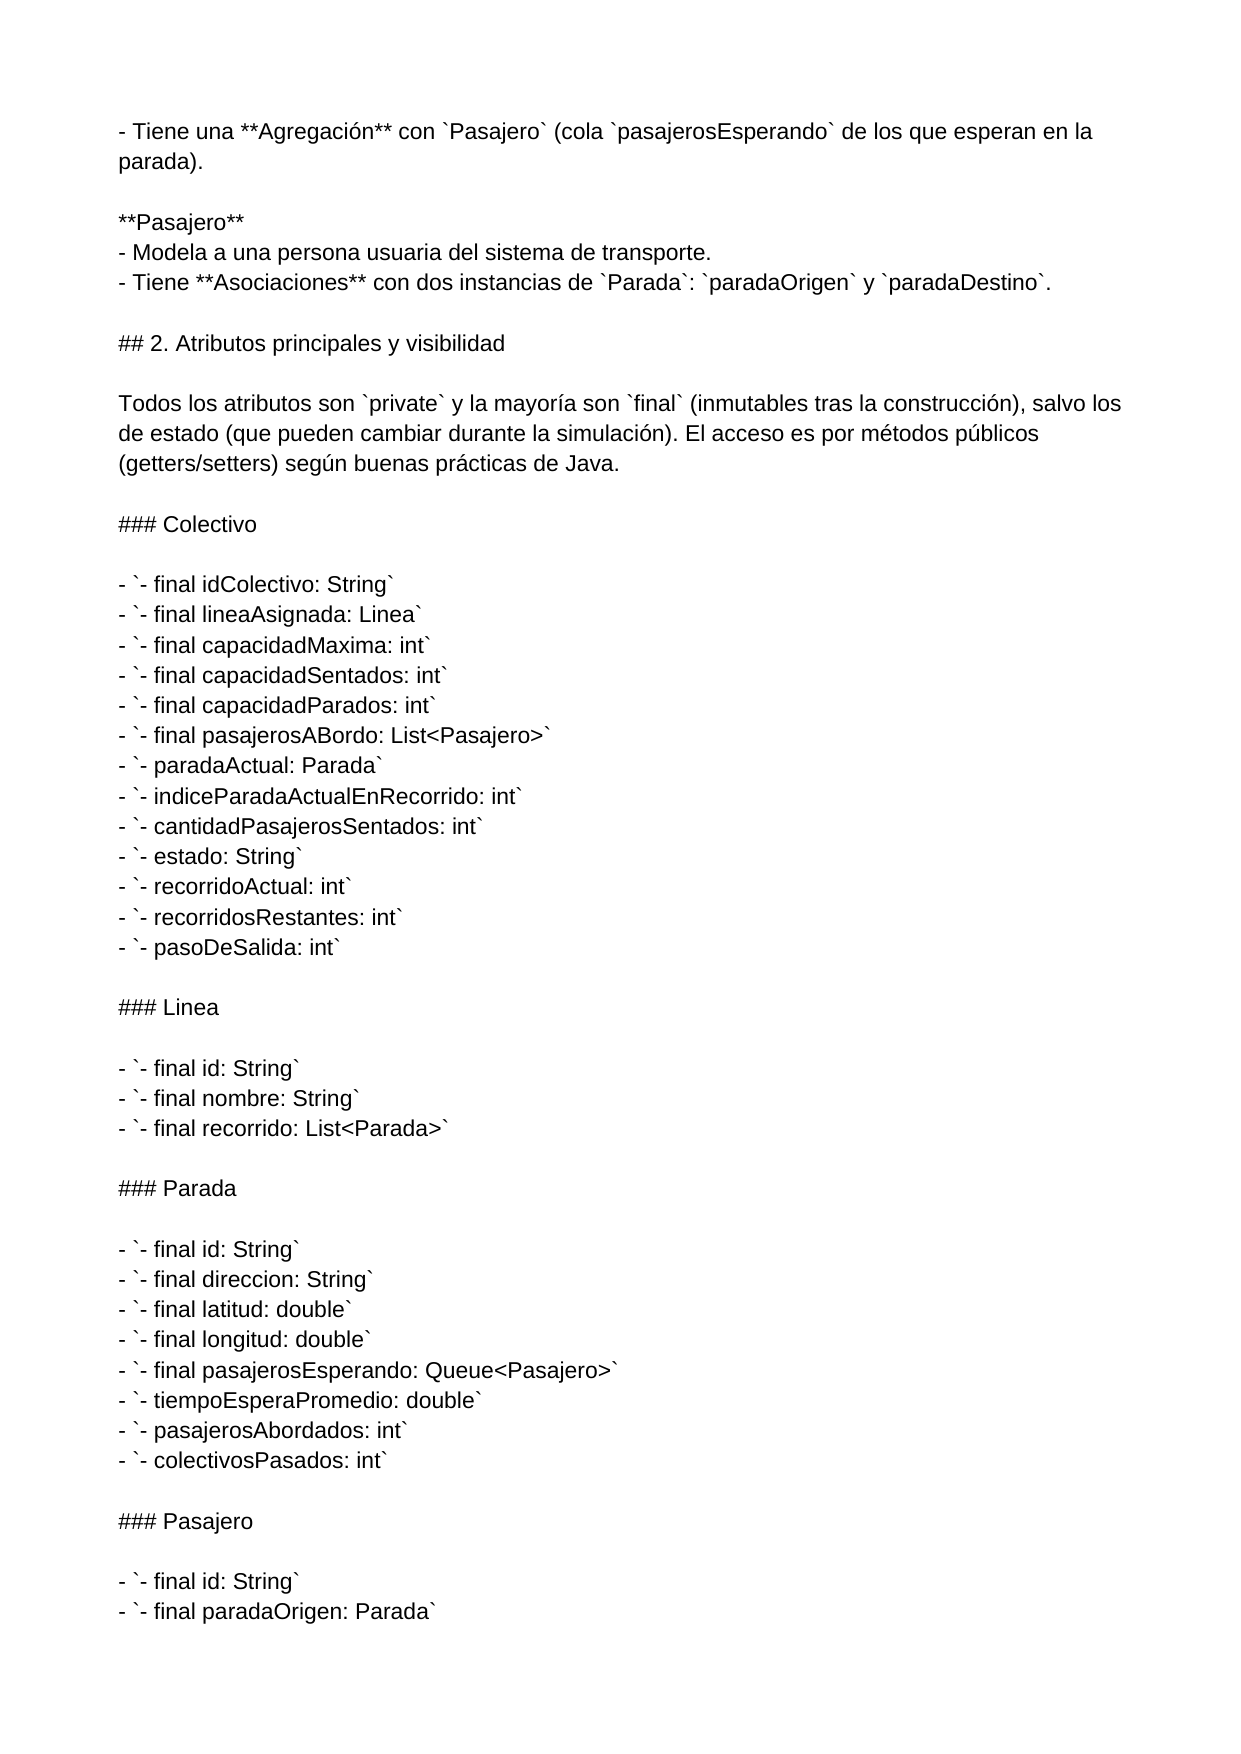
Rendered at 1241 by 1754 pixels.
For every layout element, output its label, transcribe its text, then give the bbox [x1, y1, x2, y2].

text **Pasajero** [118, 209, 1122, 235]
text ## 2. Atributos principales y visibilidad [118, 329, 1122, 356]
text - `- tiempoEsperaPromedio: double` [118, 1387, 1122, 1413]
text - `- cantidadPasajerosSentados: int` [118, 813, 1122, 839]
text - `- final lineaAsignada: Linea` [118, 601, 1122, 628]
text - `- final pasajerosABordo: List<Pasajero>` [118, 722, 1122, 748]
text - `- final capacidadParados: int` [118, 692, 1122, 718]
text Todos los atributos son `private` y la mayoría son `final` (inmutables tras la construcción), salvo los de estado (que pueden cambiar durante la simulación). El acceso es por métodos públicos (getters/setters) según buenas prácticas de Java. [118, 390, 1122, 477]
text ### Pasajero [118, 1508, 1122, 1534]
text - `- final paradaOrigen: Parada` [118, 1598, 1122, 1624]
text - `- final id: String` [118, 1054, 1122, 1081]
text - Modela a una persona usuaria del sistema de transporte. [118, 239, 1122, 265]
text - `- final nombre: String` [118, 1085, 1122, 1111]
text - Tiene una **Agregación** con `Pasajero` (cola `pasajerosEsperando` de los que esperan en la parada). [118, 118, 1122, 174]
text - `- final longitud: double` [118, 1326, 1122, 1353]
text - `- indiceParadaActualEnRecorrido: int` [118, 783, 1122, 809]
text - Tiene **Asociaciones** con dos instancias de `Parada`: `paradaOrigen` y `paradaDestino`. [118, 269, 1122, 295]
text - `- final id: String` [118, 1236, 1122, 1262]
text - `- final recorrido: List<Parada>` [118, 1115, 1122, 1141]
text ### Linea [118, 994, 1122, 1020]
text - `- colectivosPasados: int` [118, 1447, 1122, 1473]
text - `- final direccion: String` [118, 1266, 1122, 1292]
text - `- final capacidadSentados: int` [118, 662, 1122, 688]
text - `- recorridosRestantes: int` [118, 903, 1122, 930]
text ### Colectivo [118, 511, 1122, 537]
text - `- estado: String` [118, 843, 1122, 869]
text ### Parada [118, 1175, 1122, 1202]
text - `- recorridoActual: int` [118, 873, 1122, 899]
text - `- final capacidadMaxima: int` [118, 632, 1122, 658]
text - `- pasoDeSalida: int` [118, 934, 1122, 960]
text - `- final pasajerosEsperando: Queue<Pasajero>` [118, 1357, 1122, 1383]
text - `- final id: String` [118, 1568, 1122, 1594]
text - `- pasajerosAbordados: int` [118, 1417, 1122, 1443]
text - `- final latitud: double` [118, 1296, 1122, 1322]
text - `- paradaActual: Parada` [118, 752, 1122, 779]
text - `- final idColectivo: String` [118, 571, 1122, 597]
